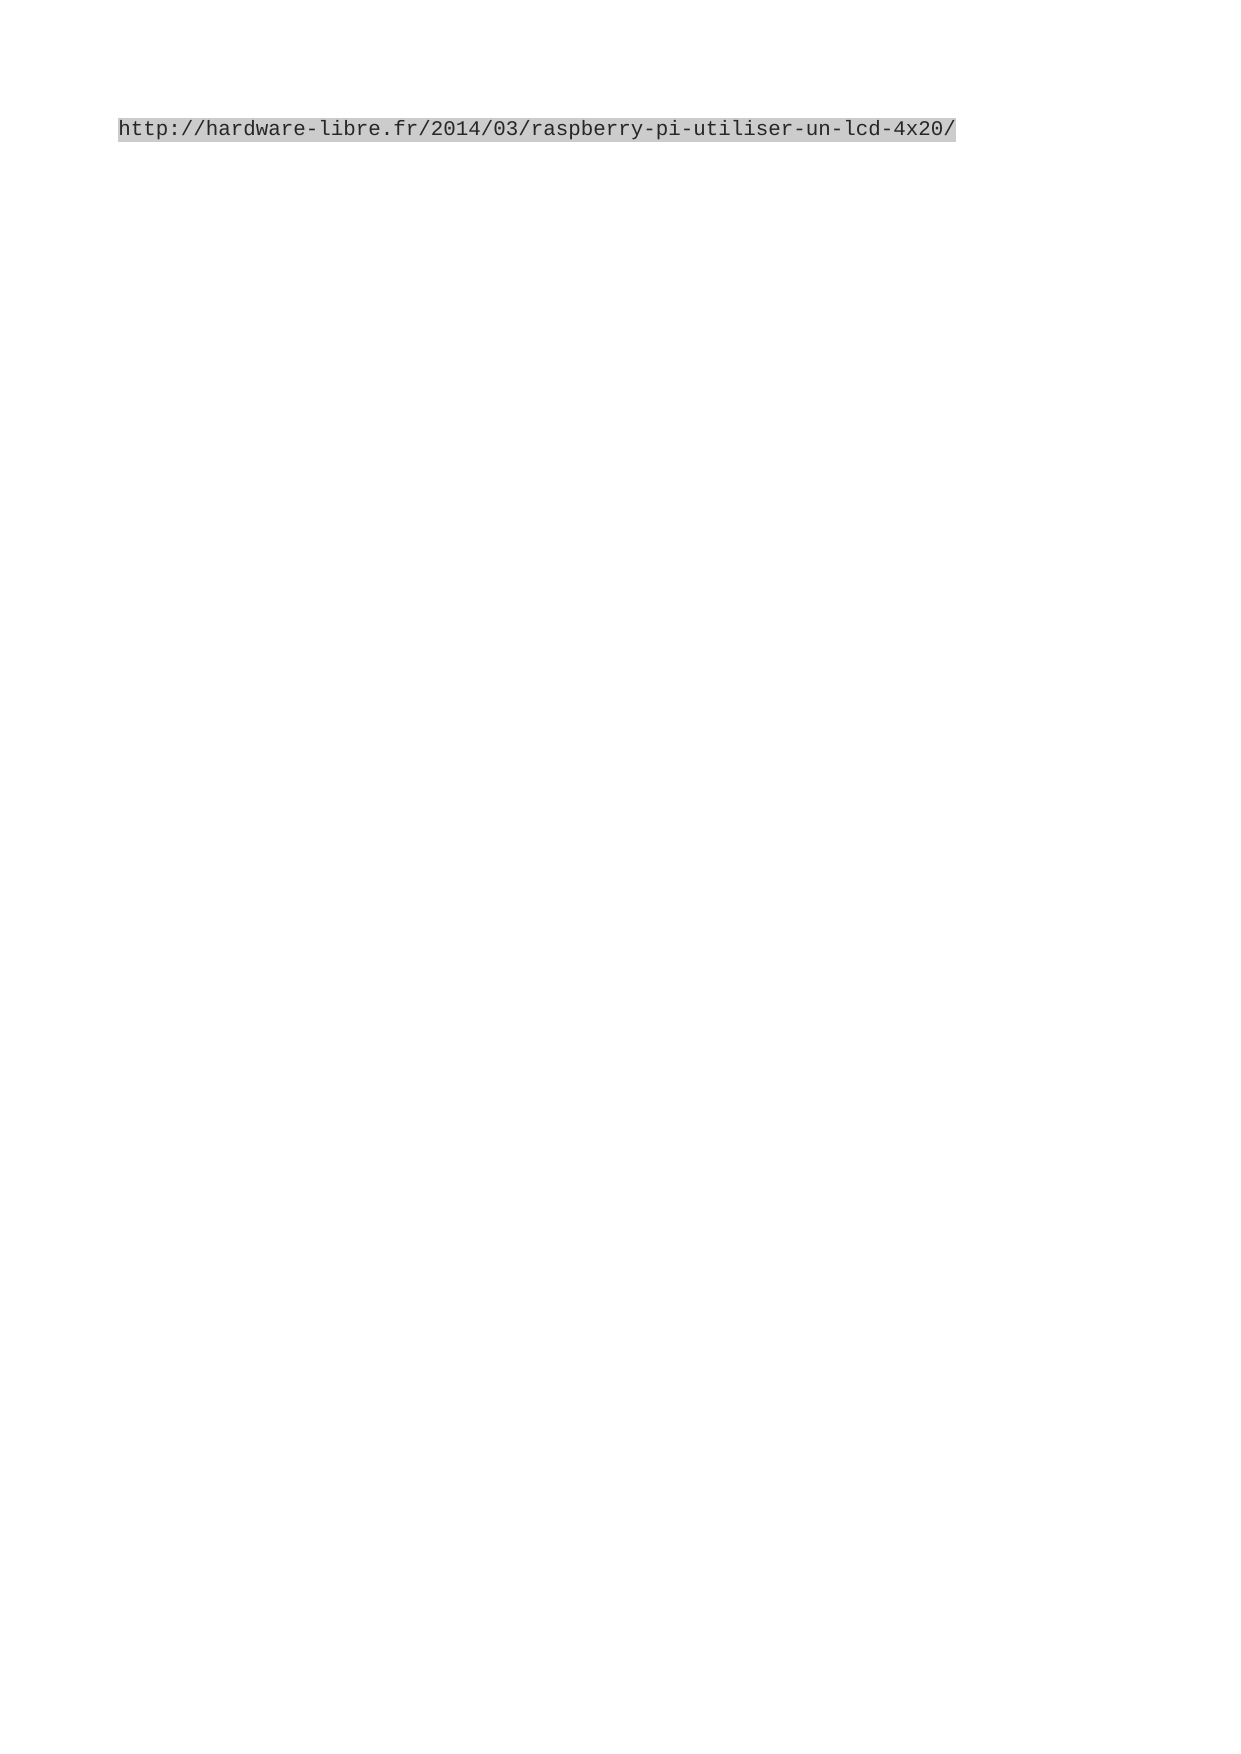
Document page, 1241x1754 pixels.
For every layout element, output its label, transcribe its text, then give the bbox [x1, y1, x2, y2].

text http://hardware-libre.fr/2014/03/raspberry-pi-utiliser-un-lcd-4x20/ [118, 118, 1122, 142]
